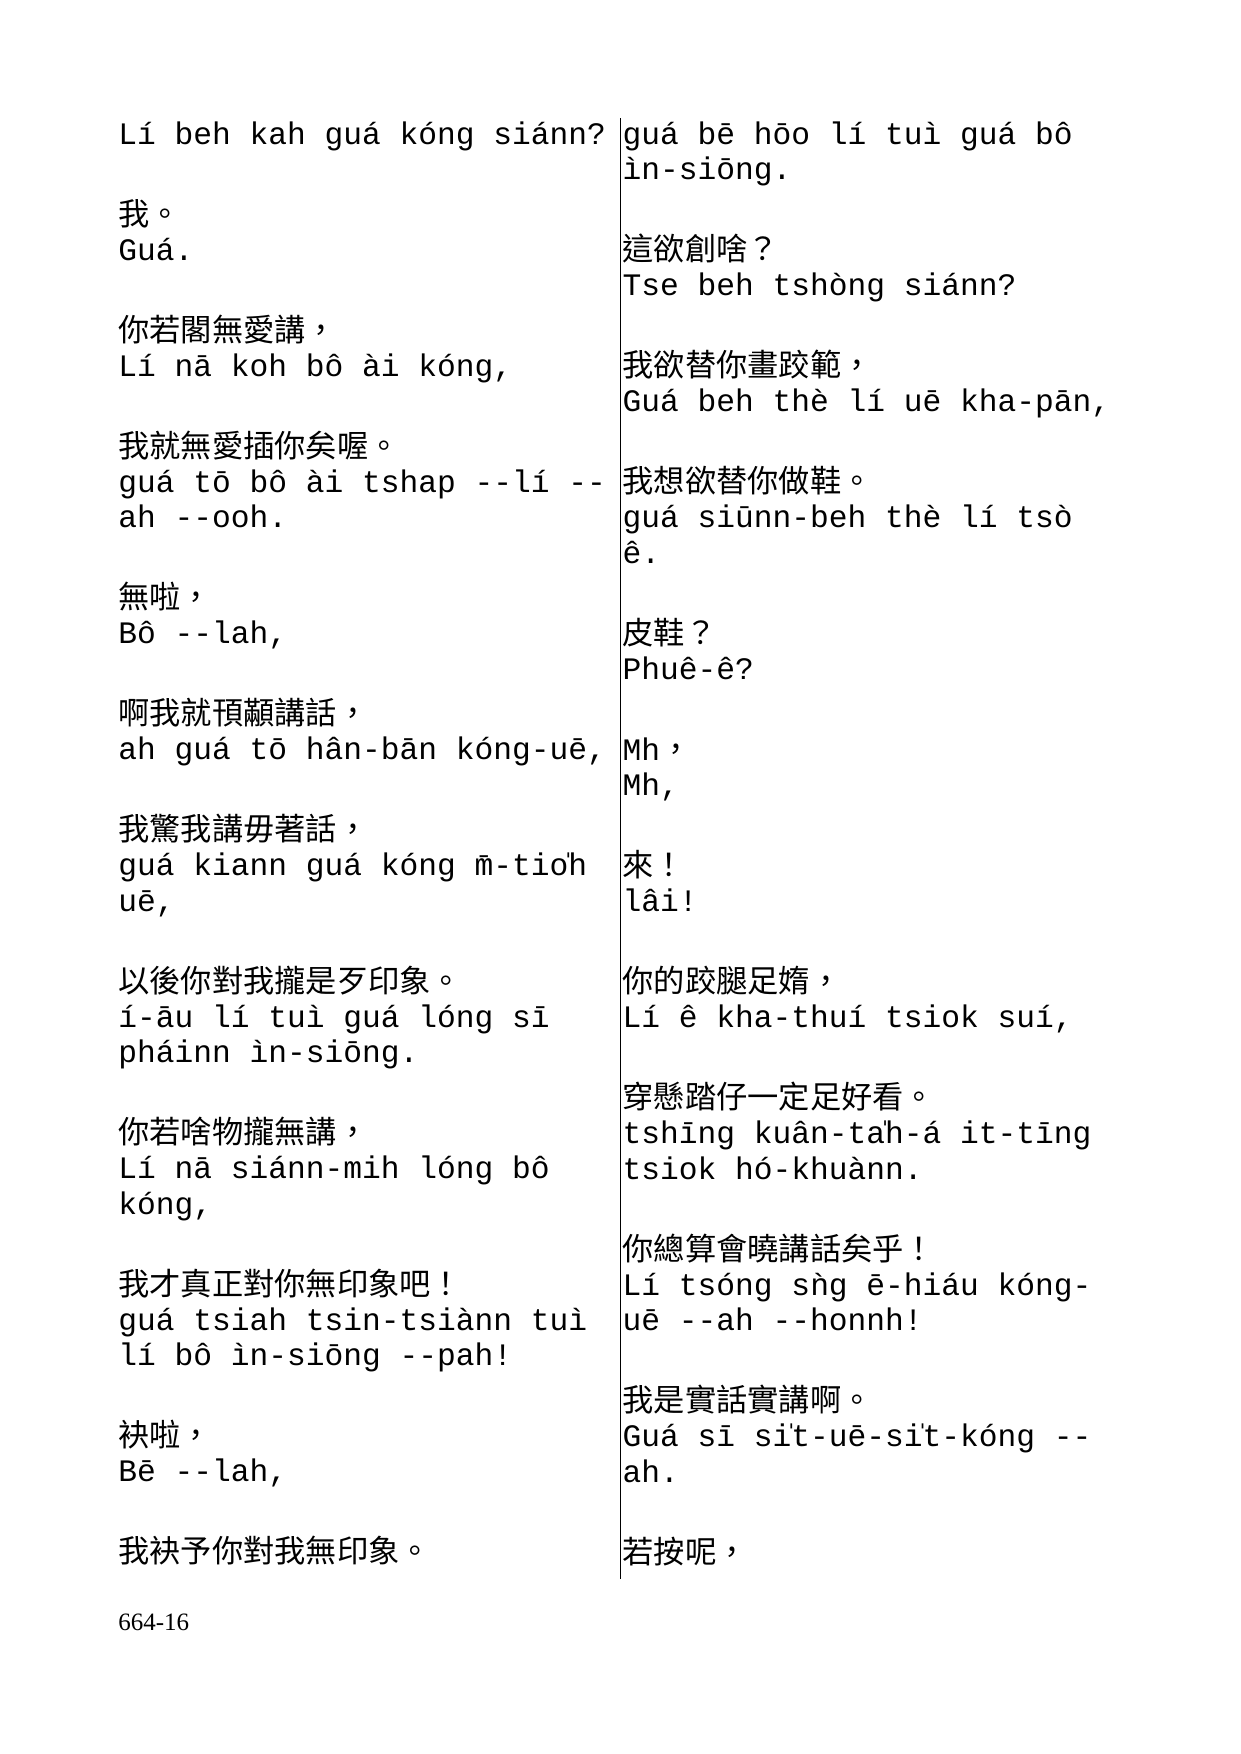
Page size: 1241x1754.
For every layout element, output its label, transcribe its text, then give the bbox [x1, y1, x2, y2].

text guá tsiah tsin-tsiànn tuì lí bô ìn-siōng --pah! [118, 1304, 618, 1375]
text 這欲創啥？ [622, 224, 1122, 269]
text Lí nā koh bô ài kóng, [118, 350, 618, 386]
text 啊我就頇顢講話， [118, 688, 618, 734]
text 我。 [118, 189, 618, 234]
text Lí beh kah guá kóng siánn? [118, 118, 618, 153]
text 來！ [622, 840, 1122, 886]
text Mh, [622, 769, 1122, 805]
text 我驚我講毋著話， [118, 804, 618, 850]
text 皮鞋？ [622, 608, 1122, 653]
text 你若閣無愛講， [118, 305, 618, 350]
text 你的跤腿足媠， [622, 956, 1122, 1002]
text 我是實話實講啊。 [622, 1375, 1122, 1421]
text Lí tsóng sǹg ē-hiáu kóng-uē --ah --honnh! [622, 1269, 1122, 1340]
text guá siūnn-beh thè lí tsò ê. [622, 502, 1122, 572]
text lâi! [622, 886, 1122, 921]
text Bô --lah, [118, 618, 618, 653]
text Guá sī si̍t-uē-si̍t-kóng --ah. [622, 1421, 1122, 1491]
text guá kiann guá kóng m̄-tio̍h uē, [118, 850, 618, 921]
text 我袂予你對我無印象。 [118, 1526, 618, 1572]
text 我才真正對你無印象吧！ [118, 1259, 618, 1304]
text Bē --lah, [118, 1456, 618, 1491]
text Lí ê kha-thuí tsiok suí, [622, 1002, 1122, 1037]
text 若按呢， [622, 1527, 1122, 1572]
text 我就無愛插你矣喔。 [118, 421, 618, 466]
text Guá. [118, 234, 618, 269]
text Phuê-ê? [622, 653, 1122, 688]
text tshīng kuân-ta̍h-á it-tīng tsiok hó-khuànn. [622, 1118, 1122, 1188]
text í-āu lí tuì guá lóng sī pháinn ìn-siōng. [118, 1001, 618, 1072]
text 以後你對我攏是歹印象。 [118, 956, 618, 1001]
text Mh， [622, 724, 1122, 769]
text 穿懸踏仔一定足好看。 [622, 1072, 1122, 1118]
text guá tō bô ài tshap --lí --ah --ooh. [118, 466, 618, 537]
text 無啦， [118, 572, 618, 618]
text 你若啥物攏無講， [118, 1107, 618, 1153]
text Guá beh thè lí uē kha-pān, [622, 386, 1122, 421]
text 你總算會曉講話矣乎！ [622, 1224, 1122, 1269]
text 我想欲替你做鞋。 [622, 456, 1122, 502]
text 袂啦， [118, 1410, 618, 1456]
text guá bē hōo lí tuì guá bô ìn-siōng. [622, 118, 1122, 189]
text ah guá tō hân-bān kóng-uē, [118, 734, 618, 769]
text 我欲替你畫跤範， [622, 340, 1122, 386]
text Lí nā siánn-mih lóng bô kóng, [118, 1153, 618, 1223]
text Tse beh tshòng siánn? [622, 269, 1122, 305]
